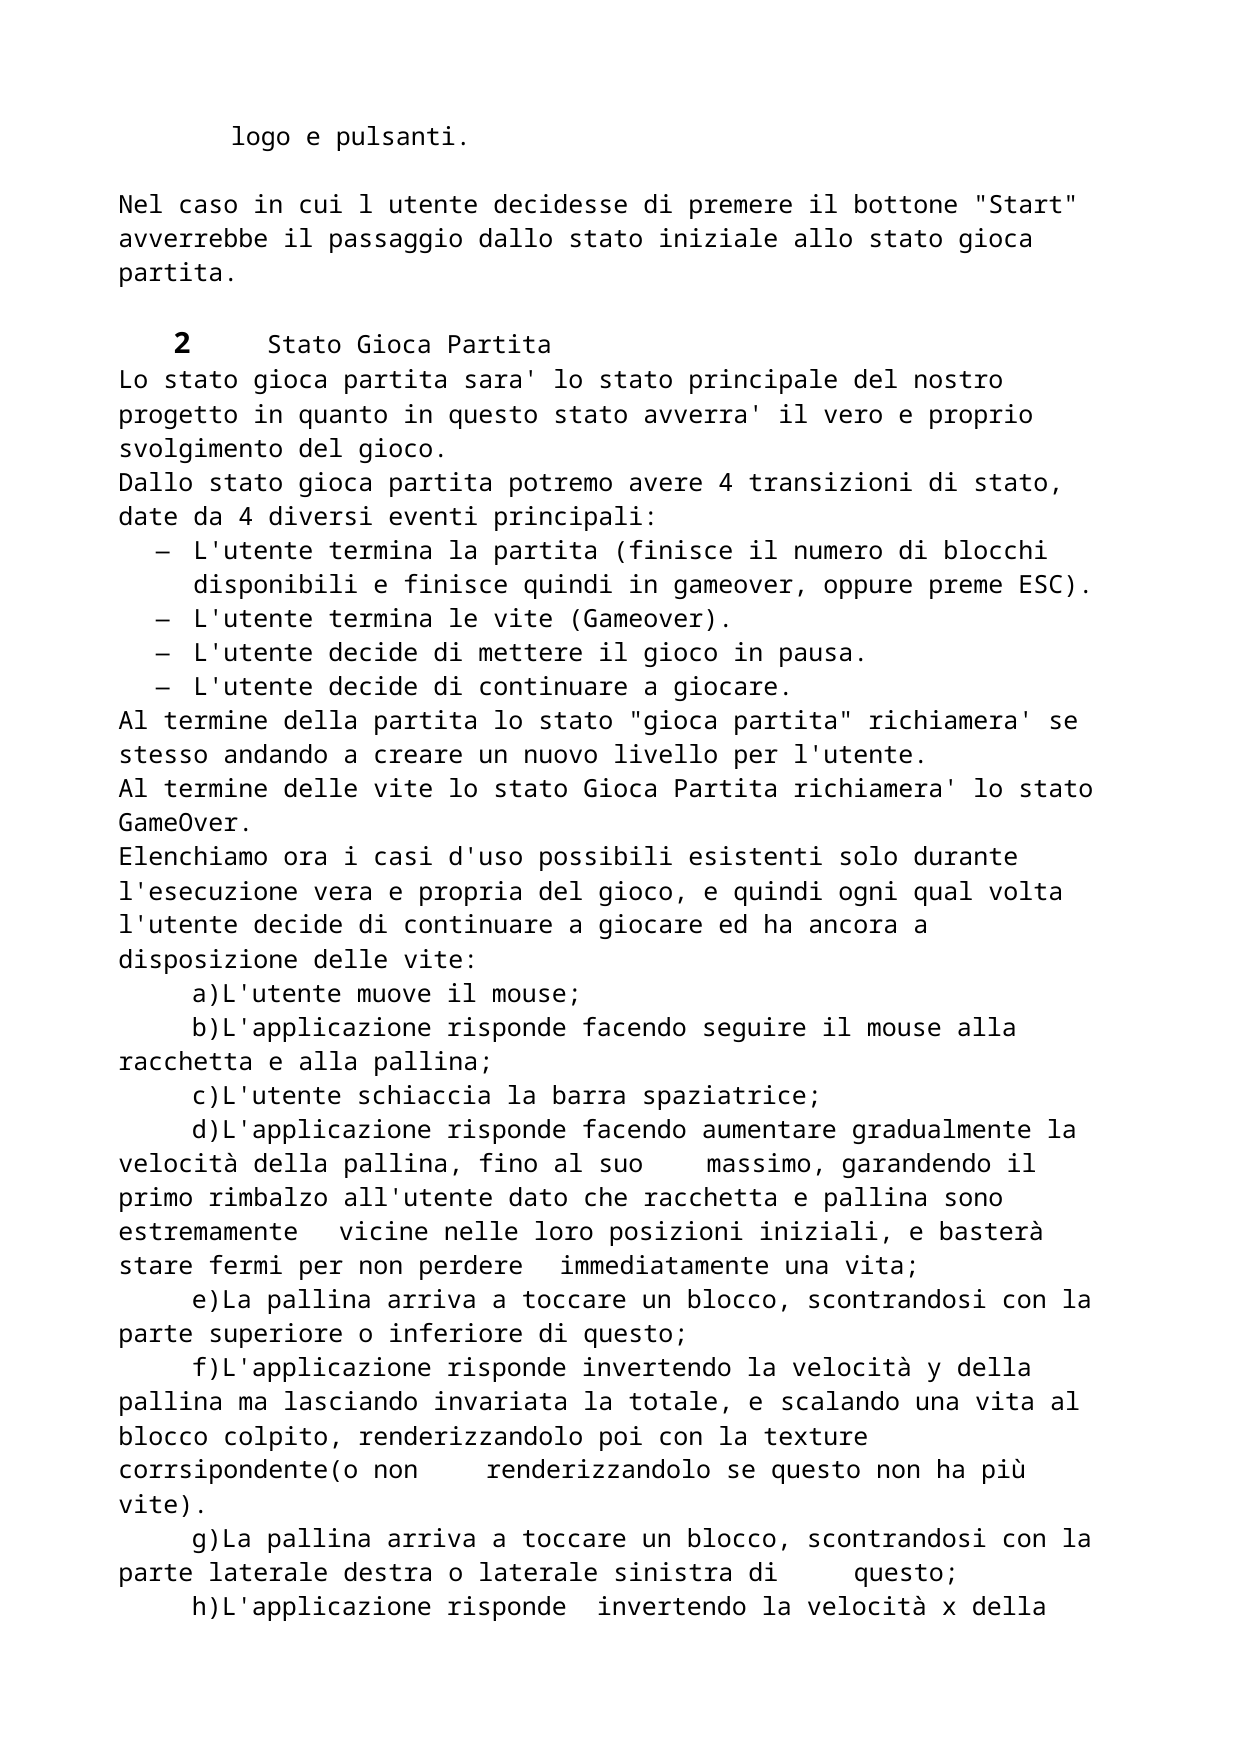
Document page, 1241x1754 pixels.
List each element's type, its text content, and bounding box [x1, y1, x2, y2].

list L'utente decide di mettere il gioco in pausa. [156, 635, 1122, 669]
text h)L'applicazione risponde invertendo la velocità x della [118, 1588, 1122, 1622]
text Dallo stato gioca partita potremo avere 4 transizioni di stato, date da 4 diversi eventi principali: [118, 464, 1122, 532]
text Al termine della partita lo stato "gioca partita" richiamera' se stesso andando a creare un nuovo livello per l'utente. [118, 703, 1122, 771]
text d)L'applicazione risponde facendo aumentare gradualmente la velocità della pallina, fino al suo massimo, garandendo il primo rimbalzo all'utente dato che racchetta e pallina sono estremamente vicine nelle loro posizioni iniziali, e basterà stare fermi per non perdere immediatamente una vita; [118, 1112, 1122, 1282]
text a)L'utente muove il mouse; [118, 975, 1122, 1009]
text b)L'applicazione risponde facendo seguire il mouse alla racchetta e alla pallina; [118, 1009, 1122, 1077]
text c)L'utente schiaccia la barra spaziatrice; [118, 1077, 1122, 1112]
list logo e pulsanti. [193, 118, 1122, 152]
text Elenchiamo ora i casi d'uso possibili esistenti solo durante l'esecuzione vera e propria del gioco, e quindi ogni qual volta l'utente decide di continuare a giocare ed ha ancora a disposizione delle vite: [118, 839, 1122, 975]
text Lo stato gioca partita sara' lo stato principale del nostro progetto in quanto in questo stato avverra' il vero e proprio svolgimento del gioco. [118, 362, 1122, 464]
list Stato Gioca Partita [156, 322, 1122, 362]
text Al termine delle vite lo stato Gioca Partita richiamera' lo stato GameOver. [118, 771, 1122, 839]
text f)L'applicazione risponde invertendo la velocità y della pallina ma lasciando invariata la totale, e scalando una vita al blocco colpito, renderizzandolo poi con la texture corrsipondente(o non renderizzandolo se questo non ha più vite). [118, 1350, 1122, 1520]
list L'utente termina le vite (Gameover). [156, 601, 1122, 635]
text Nel caso in cui l utente decidesse di premere il bottone "Start" avverrebbe il passaggio dallo stato iniziale allo stato gioca partita. [118, 186, 1122, 288]
list L'utente decide di continuare a giocare. [156, 669, 1122, 703]
list L'utente termina la partita (finisce il numero di blocchi disponibili e finisce quindi in gameover, oppure preme ESC). [156, 532, 1122, 601]
text e)La pallina arriva a toccare un blocco, scontrandosi con la parte superiore o inferiore di questo; [118, 1282, 1122, 1350]
text g)La pallina arriva a toccare un blocco, scontrandosi con la parte laterale destra o laterale sinistra di questo; [118, 1520, 1122, 1588]
